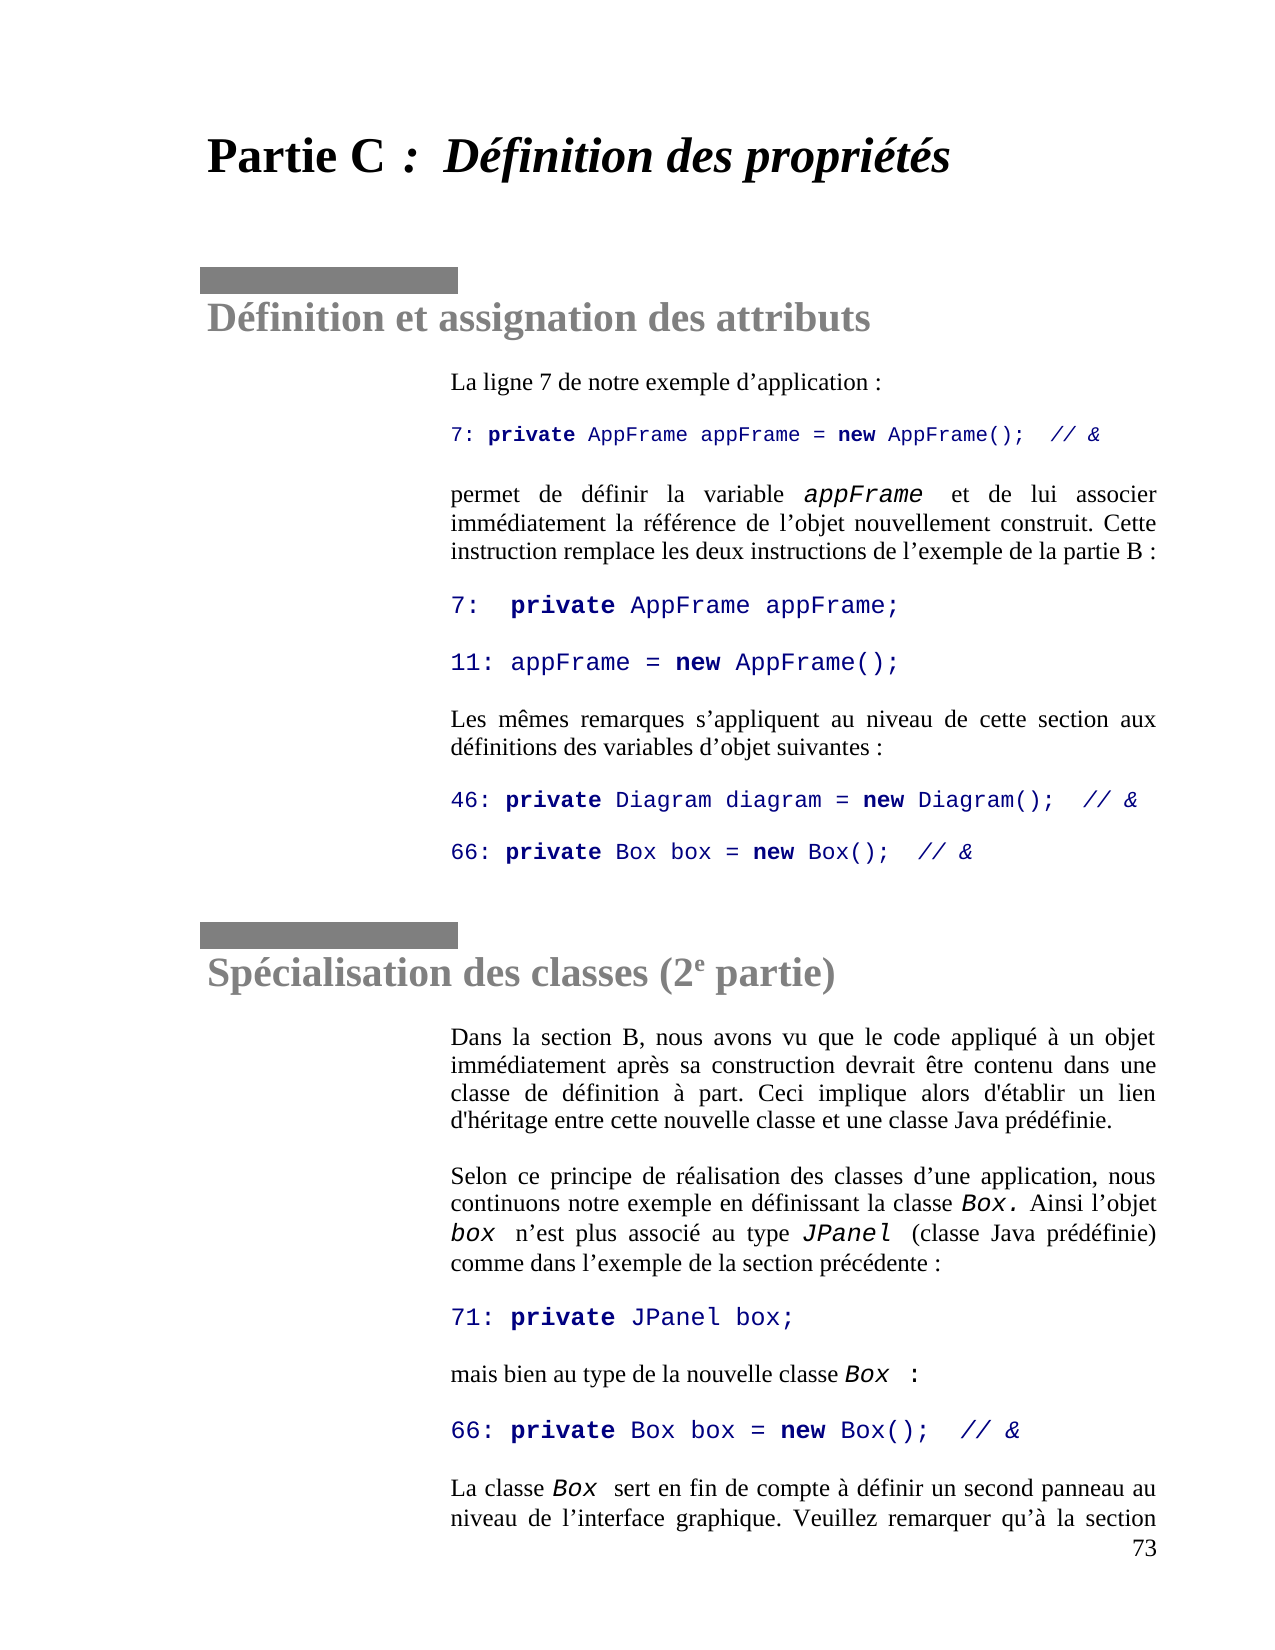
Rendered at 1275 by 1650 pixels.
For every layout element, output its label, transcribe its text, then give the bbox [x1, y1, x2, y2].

table_header [200, 789, 443, 866]
table_header [200, 1418, 443, 1446]
table_header La ligne 7 de notre exemple d’application : [443, 368, 1164, 396]
table_header mais bien au type de la nouvelle classe Box : [443, 1361, 1164, 1390]
table_header Les mêmes remarques s’appliquent au niveau de cette section aux définitions des variables d’objet suivantes : [443, 705, 1164, 761]
text Partie C : Définition des propriétés [207, 128, 1157, 183]
table_header [200, 1361, 443, 1390]
table_header 66: private Box box = new Box(); // & [443, 1418, 1164, 1446]
table_header [200, 1474, 443, 1532]
table_header [200, 368, 443, 396]
table_header [200, 593, 443, 678]
table_header 7: private AppFrame appFrame; 11: appFrame = new AppFrame(); [443, 593, 1164, 678]
table_header La classe Box sert en fin de compte à définir un second panneau au niveau de l’interface graphique. Veuillez remarquer qu’à la section [443, 1474, 1164, 1532]
table_header Dans la section B, nous avons vu que le code appliqué à un objet immédiatement après sa construction devrait être contenu dans une classe de définition à part. Ceci implique alors d'établir un lien d'héritage entre cette nouvelle classe et une classe Java prédéfinie. [443, 1023, 1164, 1134]
table_header 71: private JPanel box; [443, 1305, 1164, 1333]
table_header [200, 1023, 443, 1134]
table_header 7: private AppFrame appFrame = new AppFrame(); // & [443, 424, 1164, 452]
table_header [200, 1162, 443, 1277]
table_header [200, 424, 443, 452]
subtitle Définition et assignation des attributs [207, 294, 1157, 341]
table_header [200, 922, 458, 949]
table_header [200, 1305, 443, 1333]
table_header [200, 705, 443, 761]
table_header permet de définir la variable appFrame et de lui associer immédiatement la référence de l’objet nouvellement construit. Cette instruction remplace les deux instructions de l’exemple de la partie B : [443, 480, 1164, 565]
subtitle Spécialisation des classes (2e partie) [207, 949, 1157, 996]
table_header Selon ce principe de réalisation des classes d’une application, nous continuons notre exemple en définissant la classe Box. Ainsi l’objet box n’est plus associé au type JPanel (classe Java prédéfinie) comme dans l’exemple de la section précédente : [443, 1162, 1164, 1277]
table_header 46: private Diagram diagram = new Diagram(); // & 66: private Box box = new Box(); // & [443, 789, 1164, 866]
table_header [200, 267, 458, 294]
table_header [200, 480, 443, 565]
